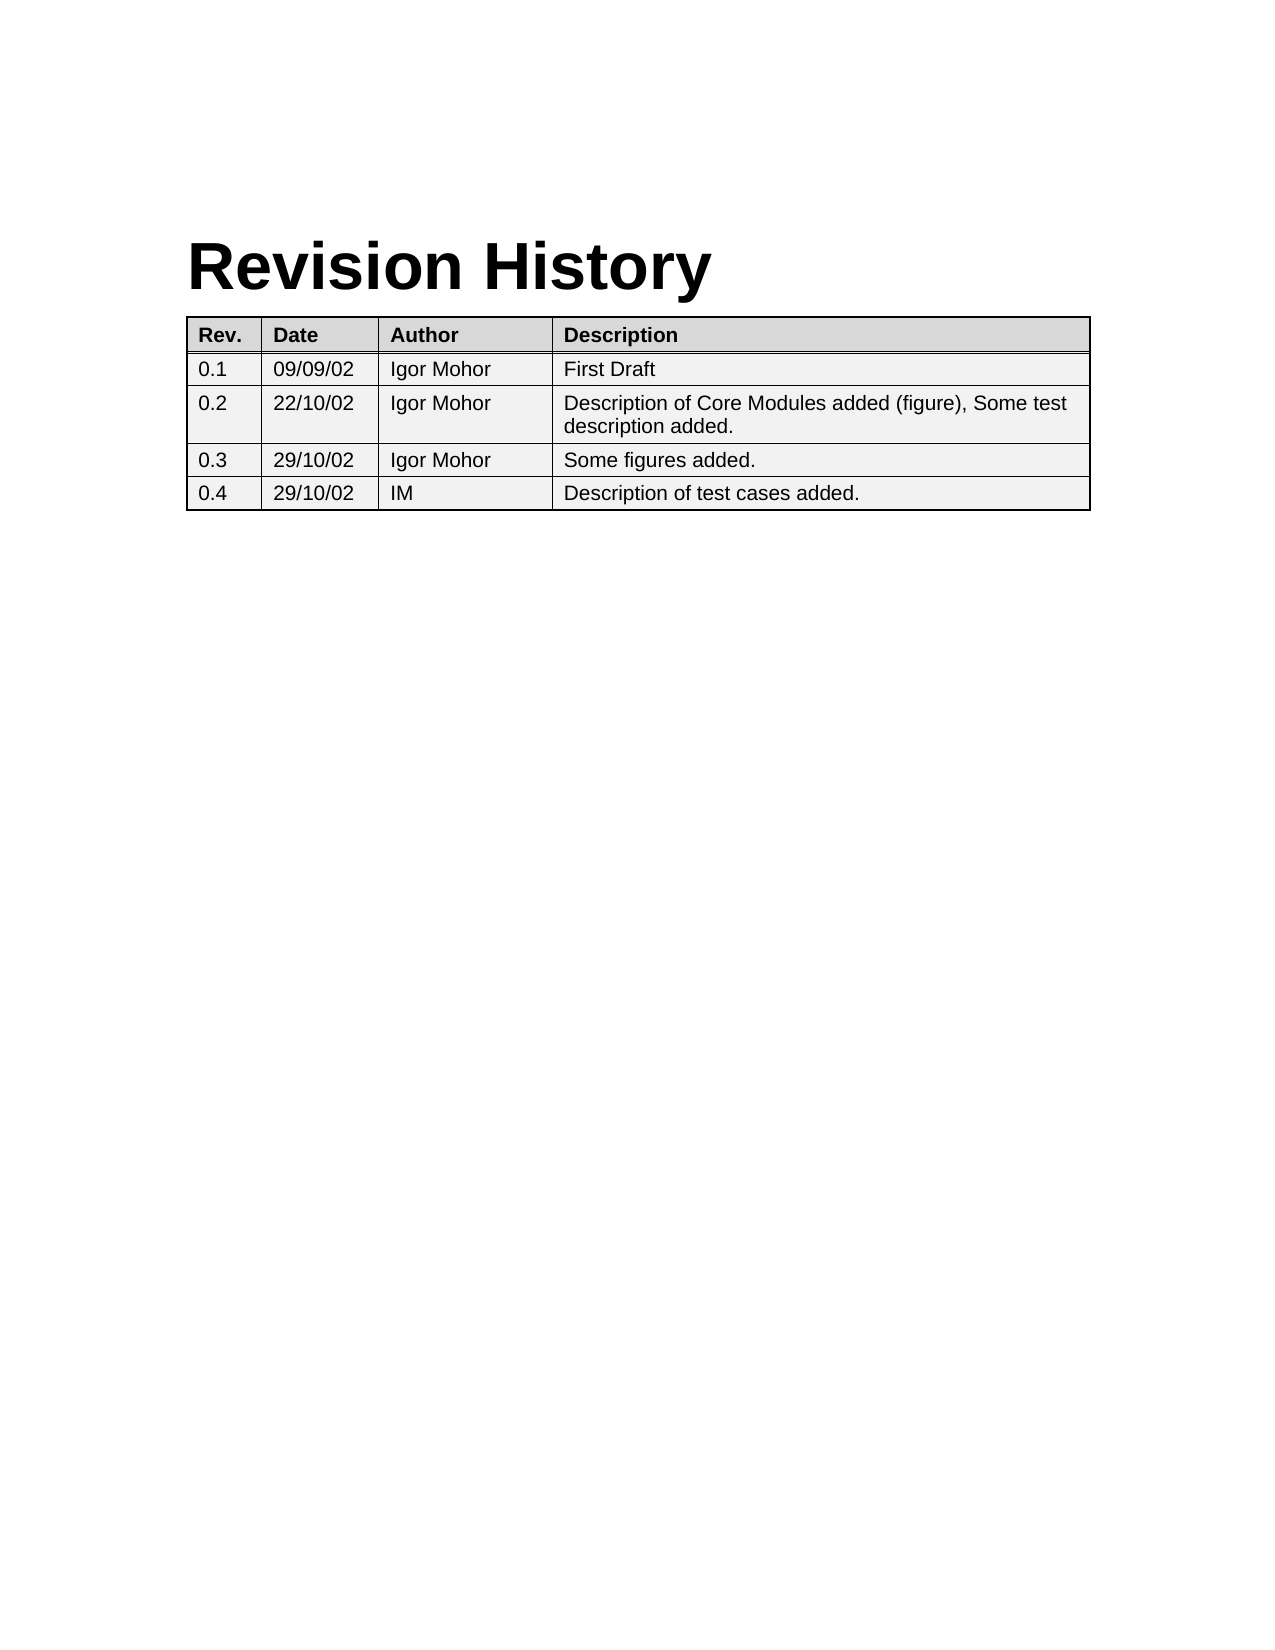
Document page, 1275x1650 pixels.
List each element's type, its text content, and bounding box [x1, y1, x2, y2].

table_cell Igor Mohor [379, 444, 552, 476]
table_cell IM [379, 477, 552, 509]
table_cell Igor Mohor [379, 386, 552, 442]
table_cell 22/10/02 [262, 386, 378, 442]
table_cell Description of test cases added. [553, 477, 1089, 509]
subtitle Revision History [187, 227, 1088, 304]
table_header Date [262, 318, 378, 351]
table_cell 0.4 [188, 477, 261, 509]
table_cell 29/10/02 [262, 477, 378, 509]
table_cell Some figures added. [553, 444, 1089, 476]
table_header Author [379, 318, 552, 351]
table_cell 09/09/02 [262, 354, 378, 385]
table_cell 0.2 [188, 386, 261, 442]
table_header Description [553, 318, 1089, 351]
table_cell 0.1 [188, 354, 261, 385]
table_header Rev. [188, 318, 261, 351]
table_cell 29/10/02 [262, 444, 378, 476]
table_cell Description of Core Modules added (figure), Some test description added. [553, 386, 1089, 442]
table_cell First Draft [553, 354, 1089, 385]
table_cell Igor Mohor [379, 354, 552, 385]
table_cell 0.3 [188, 444, 261, 476]
